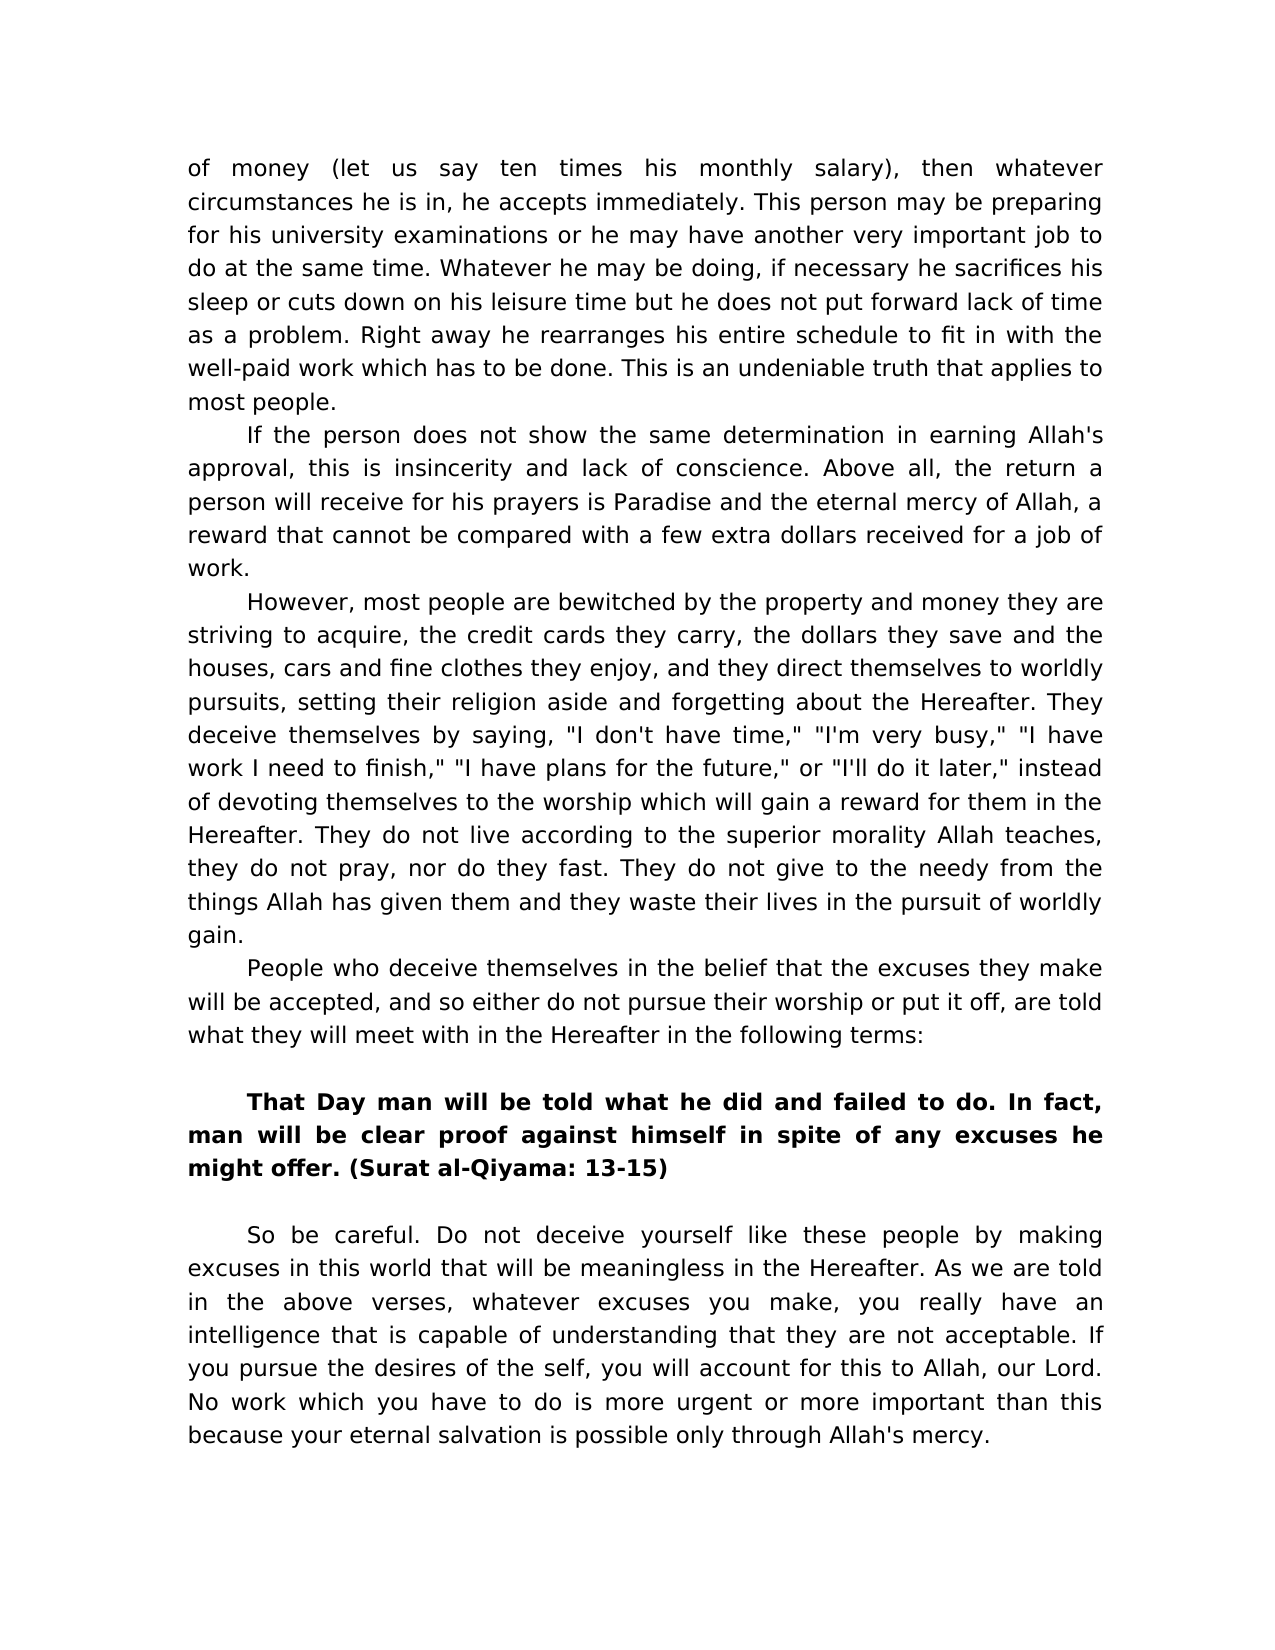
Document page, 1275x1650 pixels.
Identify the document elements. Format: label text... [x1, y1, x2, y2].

text That Day man will be told what he did and failed to do. In fact, man will be clear proof against himself in spite of any excuses he might offer. (Surat al-Qiyama: 13-15) [187, 1083, 1104, 1183]
text People who deceive themselves in the belief that the excuses they make will be accepted, and so either do not pursue their worship or put it off, are told what they will meet with in the Hereafter in the following terms: [187, 950, 1104, 1050]
text If the person does not show the same determination in earning Allah's approval, this is insincerity and lack of conscience. Above all, the return a person will receive for his prayers is Paradise and the eternal mercy of Allah, a reward that cannot be compared with a few extra dollars received for a job of work. [187, 417, 1104, 583]
text However, most people are bewitched by the property and money they are striving to acquire, the credit cards they carry, the dollars they save and the houses, cars and fine clothes they enjoy, and they direct themselves to worldly pursuits, setting their religion aside and forgetting about the Hereafter. They deceive themselves by saying, "I don't have time," "I'm very busy," "I have work I need to finish," "I have plans for the future," or "I'll do it later," instead of devoting themselves to the worship which will gain a reward for them in the Hereafter. They do not live according to the superior morality Allah teaches, they do not pray, nor do they fast. They do not give to the needy from the things Allah has given them and they waste their lives in the pursuit of worldly gain. [187, 583, 1104, 950]
text of money (let us say ten times his monthly salary), then whatever circumstances he is in, he accepts immediately. This person may be preparing for his university examinations or he may have another very important job to do at the same time. Whatever he may be doing, if necessary he sacrifices his sleep or cuts down on his leisure time but he does not put forward lack of time as a problem. Right away he rearranges his entire schedule to fit in with the well-paid work which has to be done. This is an undeniable truth that applies to most people. [187, 150, 1104, 417]
text So be careful. Do not deceive yourself like these people by making excuses in this world that will be meaningless in the Hereafter. As we are told in the above verses, whatever excuses you make, you really have an intelligence that is capable of understanding that they are not acceptable. If you pursue the desires of the self, you will account for this to Allah, our Lord. No work which you have to do is more urgent or more important than this because your eternal salvation is possible only through Allah's mercy. [187, 1217, 1104, 1450]
